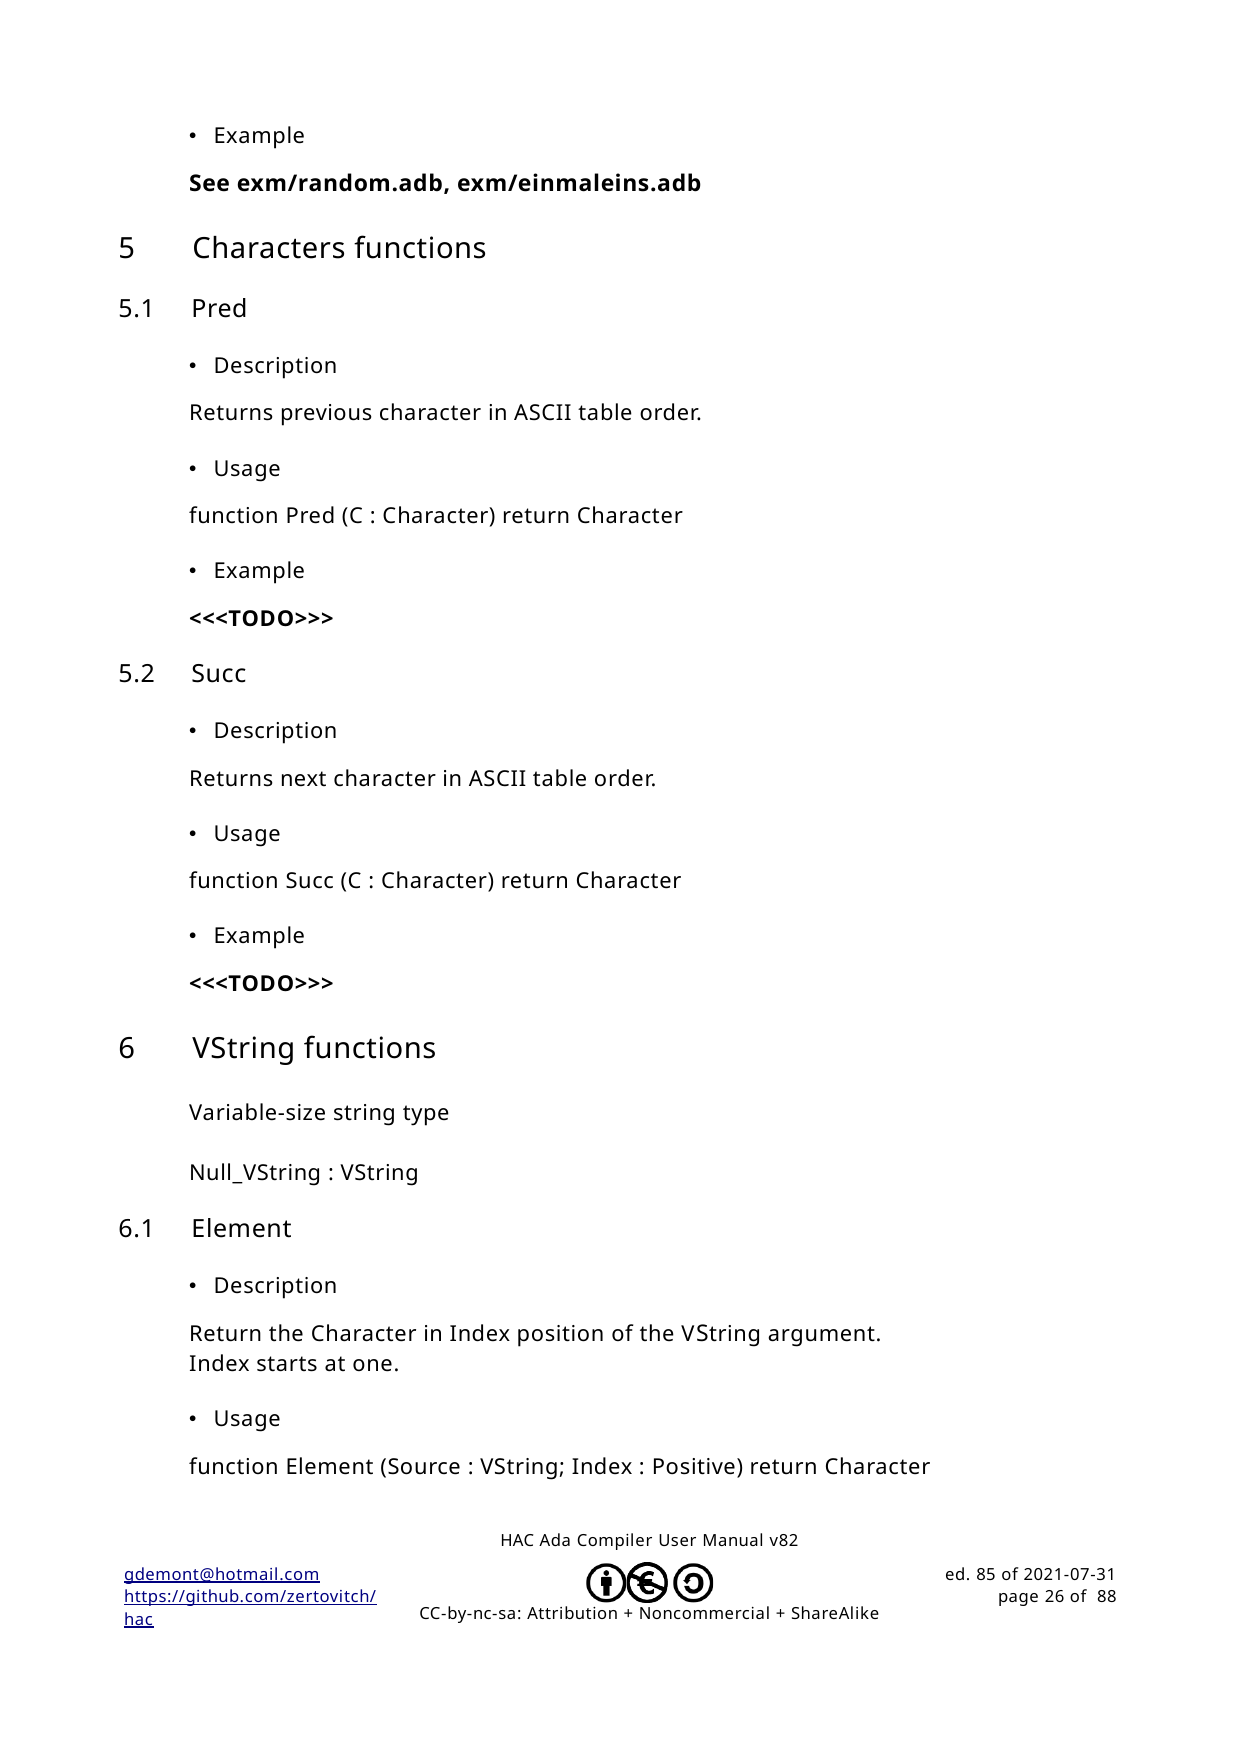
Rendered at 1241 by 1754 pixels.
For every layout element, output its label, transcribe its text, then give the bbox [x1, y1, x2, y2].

picture [672, 1562, 714, 1603]
text Return the Character in Index position of the VString argument. [189, 1317, 1122, 1348]
picture [585, 1562, 668, 1603]
subtitle Succ [118, 656, 1122, 690]
subtitle VString functions [118, 1027, 1122, 1067]
text function Pred (C : Character) return Character [189, 500, 1122, 530]
text Returns next character in ASCII table order. [189, 763, 1122, 793]
text Variable-size string type [189, 1097, 1122, 1127]
text See exm/random.adb, exm/einmaleins.adb [189, 167, 1122, 198]
text Null_VString : VString [189, 1157, 1122, 1187]
subtitle Pred [118, 291, 1122, 325]
subtitle Description [189, 714, 1122, 745]
subtitle Description [189, 348, 1122, 379]
text Index starts at one. [189, 1348, 1122, 1378]
subtitle Usage [189, 451, 1122, 482]
subtitle Usage [189, 1402, 1122, 1433]
subtitle Characters functions [118, 228, 1122, 267]
subtitle Example [189, 553, 1122, 585]
text function Element (Source : VString; Index : Positive) return Character [189, 1451, 1122, 1481]
subtitle Example [189, 118, 1122, 149]
subtitle Element [118, 1211, 1122, 1244]
text Returns previous character in ASCII table order. [189, 397, 1122, 427]
text <<<TODO>>> [189, 602, 1122, 632]
text function Succ (C : Character) return Character [189, 865, 1122, 895]
text <<<TODO>>> [189, 968, 1122, 998]
subtitle Usage [189, 816, 1122, 848]
subtitle Example [189, 919, 1122, 950]
subtitle Description [189, 1268, 1122, 1299]
